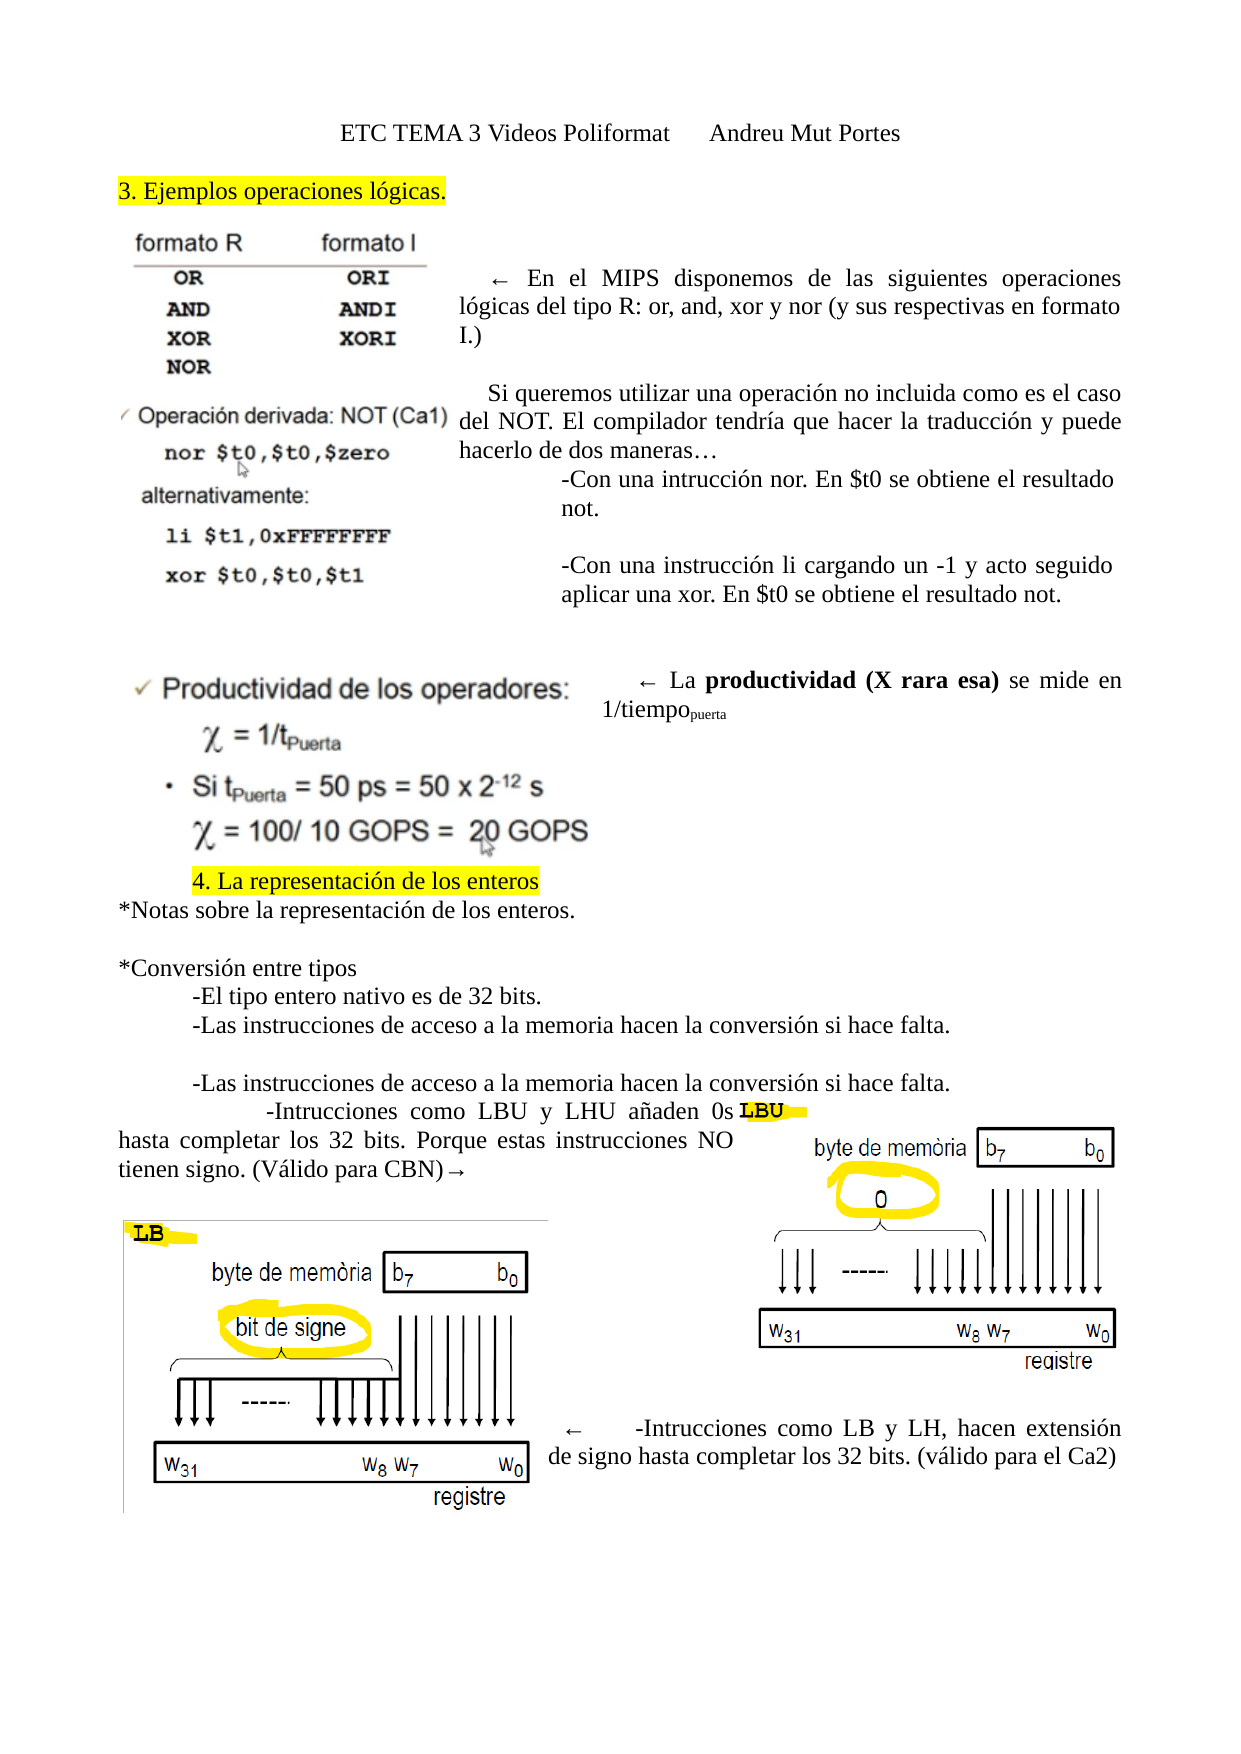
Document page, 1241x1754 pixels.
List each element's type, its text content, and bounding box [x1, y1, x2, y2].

text 3. Ejemplos operaciones lógicas. [118, 176, 1122, 205]
picture [120, 665, 602, 859]
text ← En el MIPS disponemos de las siguientes operaciones lógicas del tipo R: or, and, xor y nor (y sus respectivas en formato I.) [459, 263, 1122, 349]
picture [120, 1217, 548, 1513]
text ← -Intrucciones como LB y LH, hacen extensión de signo hasta completar los 32 bits. (válido para el Ca2) [548, 1413, 1122, 1470]
text 4. La representación de los enteros [118, 866, 1122, 895]
text -El tipo entero nativo es de 32 bits. [118, 981, 1122, 1010]
text ← La productividad (X rara esa) se mide en 1/tiempopuerta [602, 665, 1122, 723]
text -Con una intrucción nor. En $t0 se obtiene el resultado not. [459, 464, 1122, 521]
picture [734, 1100, 1125, 1370]
picture [121, 225, 459, 607]
text Si queremos utilizar una operación no incluida como es el caso del NOT. El compilador tendría que hacer la traducción y puede hacerlo de dos maneras… [459, 378, 1122, 464]
text -Las instrucciones de acceso a la memoria hacen la conversión si hace falta. [118, 1068, 1122, 1096]
text -Con una instrucción li cargando un -1 y acto seguido aplicar una xor. En $t0 se obtiene el resultado not. [118, 550, 1122, 608]
text -Intrucciones como LBU y LHU añaden 0s hasta completar los 32 bits. Porque estas instrucciones NO tienen signo. (Válido para CBN)→ [118, 1096, 1122, 1183]
text *Conversión entre tipos [118, 953, 1122, 981]
text -Las instrucciones de acceso a la memoria hacen la conversión si hace falta. [118, 1010, 1122, 1039]
text *Notas sobre la representación de los enteros. [118, 895, 1122, 924]
